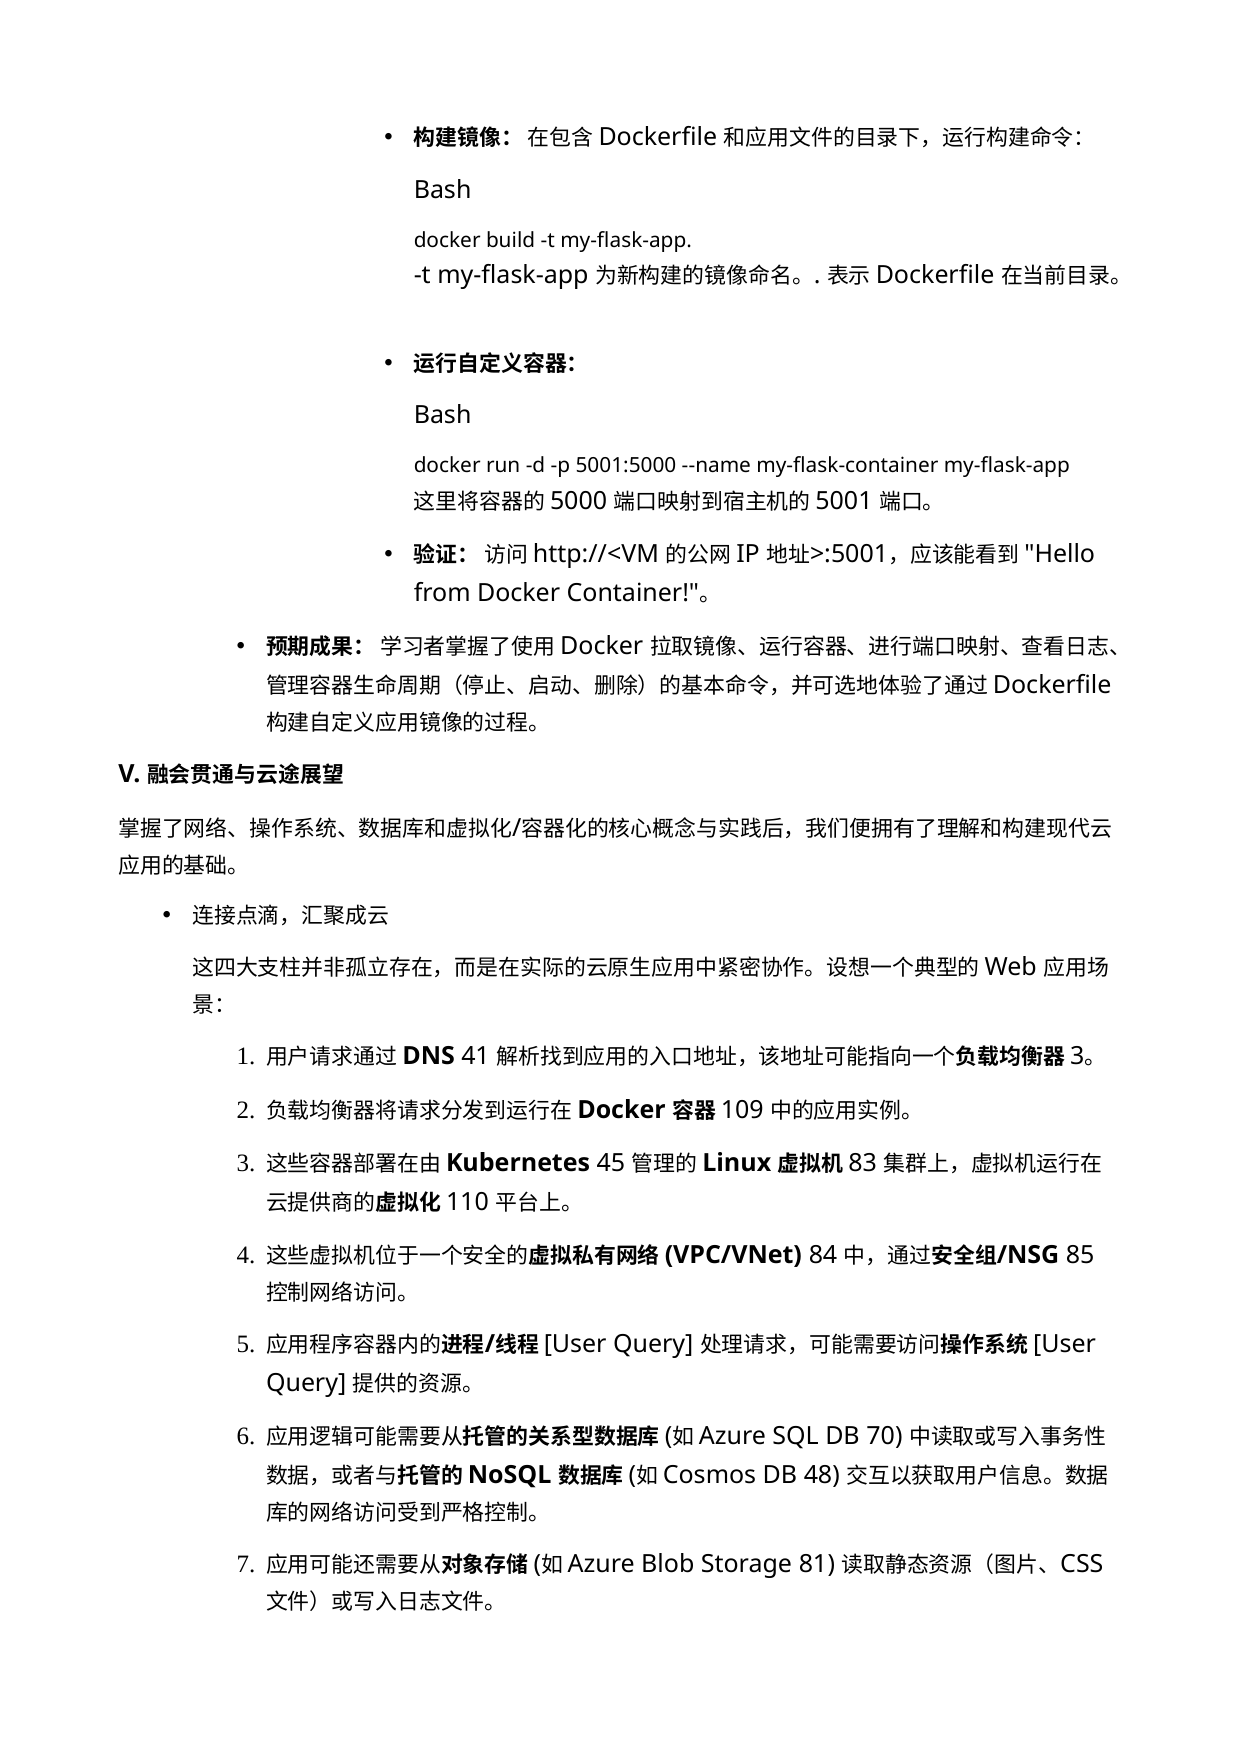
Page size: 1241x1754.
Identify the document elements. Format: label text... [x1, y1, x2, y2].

list docker run -d -p 5001:5000 --name my-flask-container my-flask-app [384, 450, 1122, 479]
list 运行自定义容器： [384, 346, 1122, 378]
list 这些容器部署在由 Kubernetes 45 管理的 Linux 虚拟机 83 集群上，虚拟机运行在云提供商的虚拟化 110 平台上。 [236, 1144, 1122, 1217]
list Bash [384, 171, 1122, 206]
list -t my-flask-app 为新构建的镜像命名。. 表示 Dockerfile 在当前目录。 [384, 257, 1122, 327]
list 用户请求通过 DNS 41 解析找到应用的入口地址，该地址可能指向一个负载均衡器 3。 [236, 1038, 1122, 1072]
list Bash [384, 397, 1122, 431]
list 应用逻辑可能需要从托管的关系型数据库 (如 Azure SQL DB 70) 中读取或写入事务性数据，或者与托管的 NoSQL 数据库 (如 Cosmos DB 48) 交互以获取用户信息。数据库的网络访问受到严格控制。 [236, 1418, 1122, 1527]
list 负载均衡器将请求分发到运行在 Docker 容器 109 中的应用实例。 [236, 1091, 1122, 1125]
list 应用可能还需要从对象存储 (如 Azure Blob Storage 81) 读取静态资源（图片、CSS 文件）或写入日志文件。 [236, 1546, 1122, 1616]
list 这四大支柱并非孤立存在，而是在实际的云原生应用中紧密协作。设想一个典型的 Web 应用场景： [162, 949, 1122, 1019]
list 应用程序容器内的进程/线程 [User Query] 处理请求，可能需要访问操作系统 [User Query] 提供的资源。 [236, 1326, 1122, 1398]
list docker build -t my-flask-app. [384, 225, 1122, 253]
list 构建镜像： 在包含 Dockerfile 和应用文件的目录下，运行构建命令： [384, 118, 1122, 152]
list 这些虚拟机位于一个安全的虚拟私有网络 (VPC/VNet) 84 中，通过安全组/NSG 85 控制网络访问。 [236, 1237, 1122, 1307]
list 连接点滴，汇聚成云 [162, 898, 1122, 930]
text 掌握了网络、操作系统、数据库和虚拟化/容器化的核心概念与实践后，我们便拥有了理解和构建现代云应用的基础。 [118, 809, 1122, 879]
list 预期成果： 学习者掌握了使用 Docker 拉取镜像、运行容器、进行端口映射、查看日志、管理容器生命周期（停止、启动、删除）的基本命令，并可选地体验了通过 Dockerfile 构建自定义应用镜像的过程。 [236, 628, 1122, 737]
text V. 融会贯通与云途展望 [118, 756, 1122, 790]
list 这里将容器的 5000 端口映射到宿主机的 5001 端口。 [384, 483, 1122, 517]
list 验证： 访问 http://<VM 的公网 IP 地址>:5001，应该能看到 "Hello from Docker Container!"。 [384, 536, 1122, 609]
